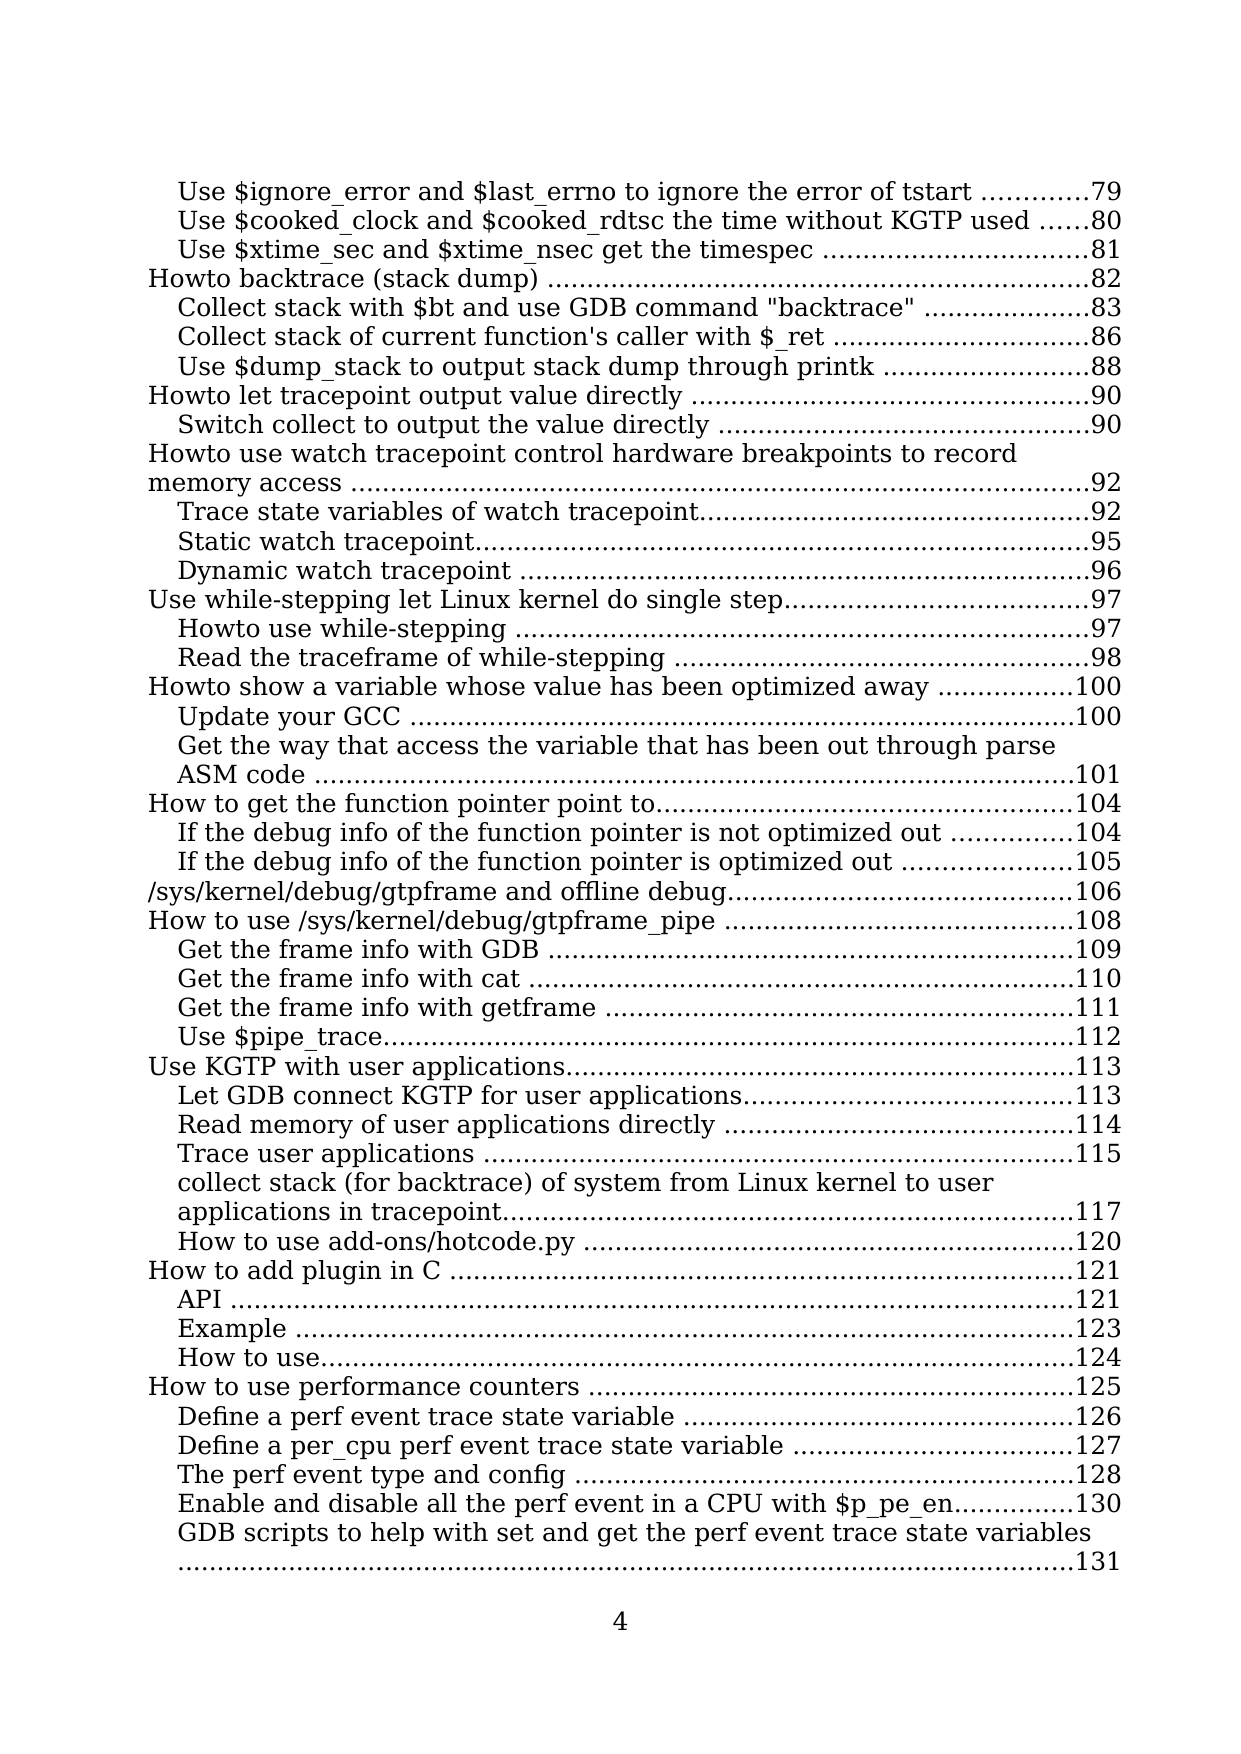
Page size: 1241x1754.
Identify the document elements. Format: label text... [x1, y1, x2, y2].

text Use $pipe_trace 112 [177, 1023, 1122, 1052]
text How to use 124 [177, 1343, 1122, 1373]
text collect stack (for backtrace) of system from Linux kernel to user applications in tracepoint 117 [177, 1168, 1122, 1227]
text Use $ignore_error and $last_errno to ignore the error of tstart 79 [177, 177, 1122, 206]
text Read memory of user applications directly 114 [177, 1110, 1122, 1139]
text GDB scripts to help with set and get the perf event trace state variables 131 [177, 1518, 1122, 1577]
text Update your GCC 100 [177, 702, 1122, 731]
text How to add plugin in C 121 [148, 1256, 1122, 1285]
text Use $cooked_clock and $cooked_rdtsc the time without KGTP used 80 [177, 206, 1122, 235]
text Howto use watch tracepoint control hardware breakpoints to record memory access 92 [148, 439, 1122, 498]
text Dynamic watch tracepoint 96 [177, 556, 1122, 585]
text Howto let tracepoint output value directly 90 [148, 381, 1122, 410]
text Use $xtime_sec and $xtime_nsec get the timespec 81 [177, 235, 1122, 264]
text Define a per_cpu perf event trace state variable 127 [177, 1431, 1122, 1460]
text Switch collect to output the value directly 90 [177, 410, 1122, 439]
text Collect stack with $bt and use GDB command "backtrace" 83 [177, 293, 1122, 323]
text Static watch tracepoint 95 [177, 527, 1122, 556]
text How to use add-ons/hotcode.py 120 [177, 1227, 1122, 1256]
text Get the frame info with getframe 111 [177, 993, 1122, 1023]
text Use while-stepping let Linux kernel do single step 97 [148, 585, 1122, 614]
text The perf event type and config 128 [177, 1460, 1122, 1489]
text If the debug info of the function pointer is optimized out 105 [177, 848, 1122, 877]
text Define a perf event trace state variable 126 [177, 1402, 1122, 1431]
text Get the frame info with cat 110 [177, 964, 1122, 993]
text Get the way that access the variable that has been out through parse ASM code 101 [177, 731, 1122, 789]
text Use $dump_stack to output stack dump through printk 88 [177, 352, 1122, 381]
text Howto show a variable whose value has been optimized away 100 [148, 673, 1122, 702]
text Enable and disable all the perf event in a CPU with $p_pe_en 130 [177, 1489, 1122, 1518]
text Howto use while-stepping 97 [177, 614, 1122, 643]
text Let GDB connect KGTP for user applications 113 [177, 1081, 1122, 1110]
text Example 123 [177, 1314, 1122, 1343]
text Read the traceframe of while-stepping 98 [177, 643, 1122, 673]
text Howto backtrace (stack dump) 82 [148, 264, 1122, 293]
text /sys/kernel/debug/gtpframe and offline debug 106 [148, 877, 1122, 906]
text How to get the function pointer point to 104 [148, 789, 1122, 818]
text Use KGTP with user applications 113 [148, 1052, 1122, 1081]
text Trace state variables of watch tracepoint 92 [177, 498, 1122, 527]
text Get the frame info with GDB 109 [177, 935, 1122, 964]
text How to use /sys/kernel/debug/gtpframe_pipe 108 [148, 906, 1122, 935]
text Trace user applications 115 [177, 1139, 1122, 1168]
text Collect stack of current function's caller with $_ret 86 [177, 323, 1122, 352]
text API 121 [177, 1285, 1122, 1314]
text How to use performance counters 125 [148, 1373, 1122, 1402]
text If the debug info of the function pointer is not optimized out 104 [177, 818, 1122, 848]
